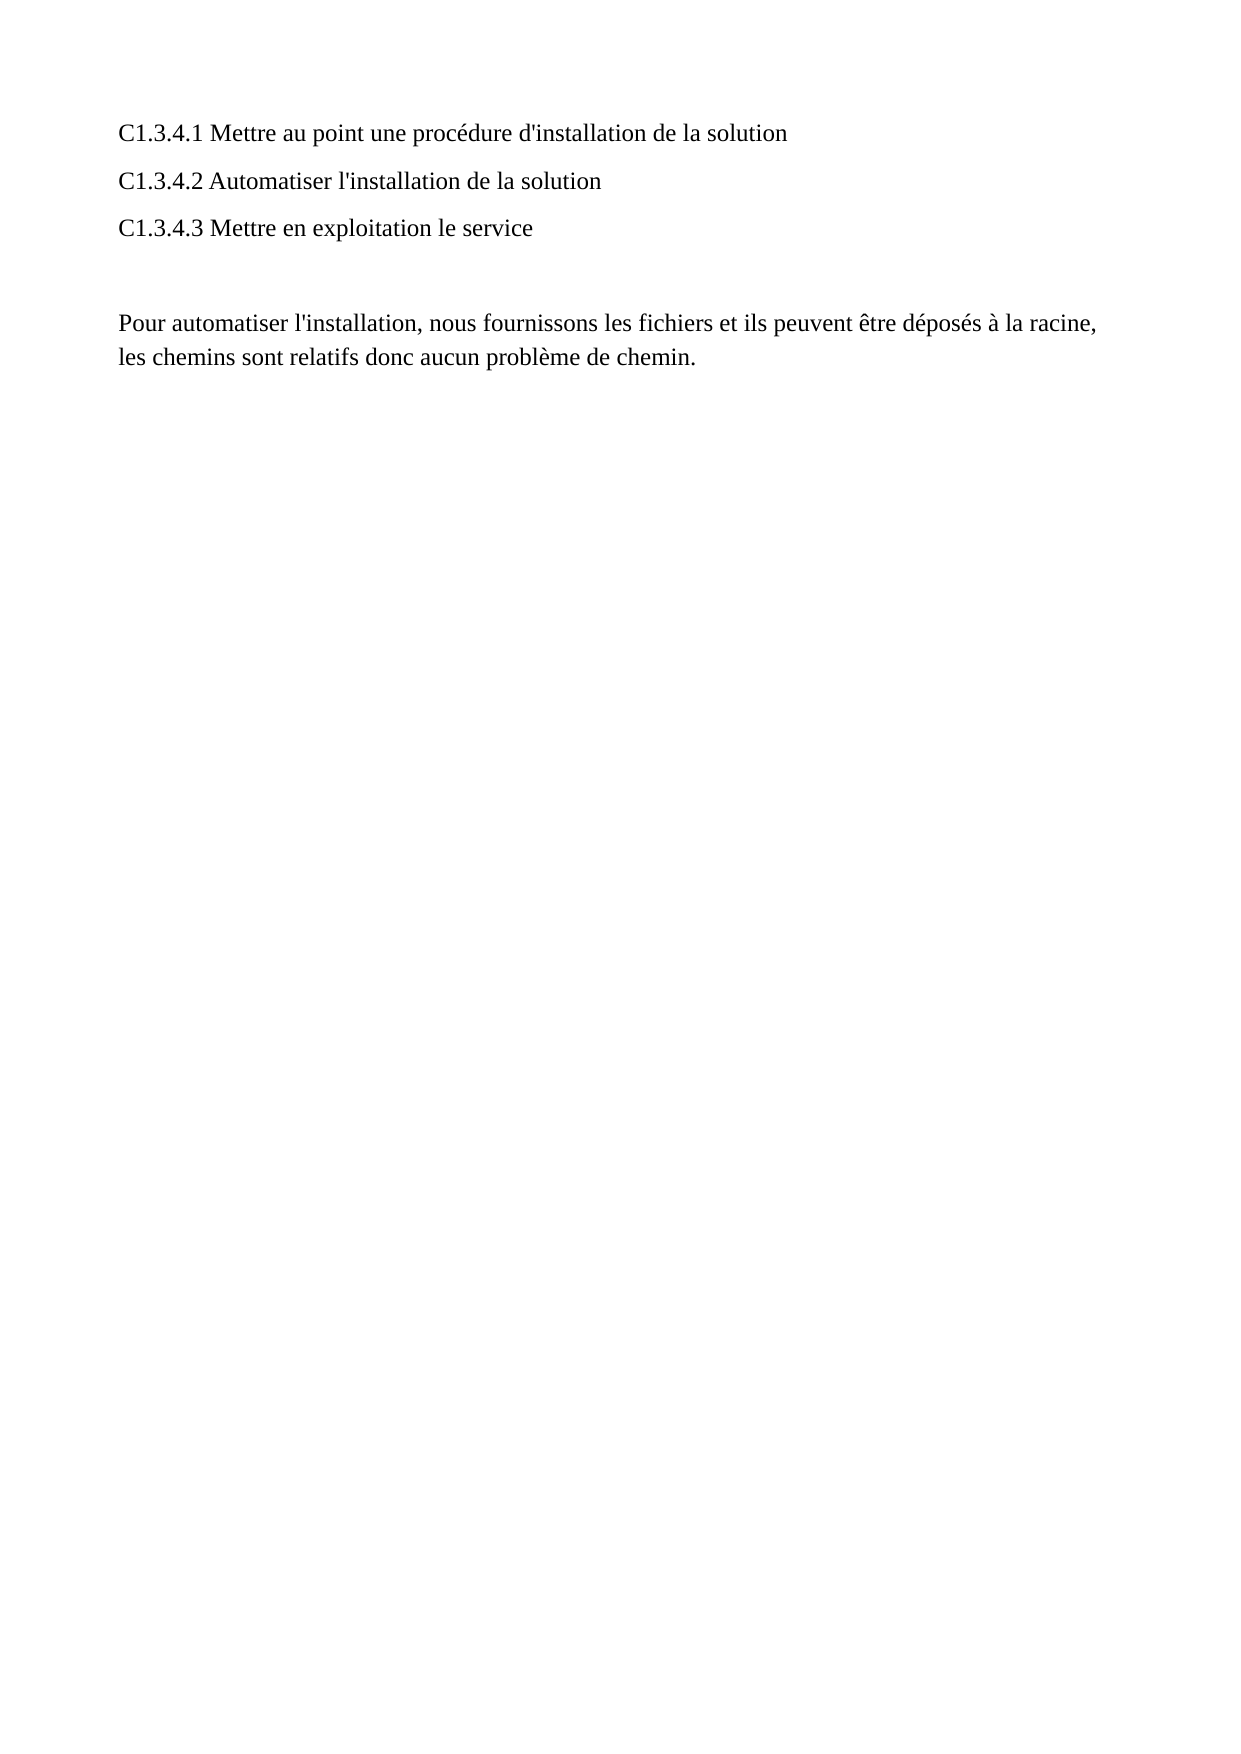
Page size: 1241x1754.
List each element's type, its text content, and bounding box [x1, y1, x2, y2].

text C1.3.4.2 Automatiser l'installation de la solution [118, 166, 1122, 194]
text C1.3.4.1 Mettre au point une procédure d'installation de la solution [118, 118, 1122, 147]
text Pour automatiser l'installation, nous fournissons les fichiers et ils peuvent être déposés à la racine, les chemins sont relatifs donc aucun problème de chemin. [118, 308, 1122, 370]
text C1.3.4.3 Mettre en exploitation le service [118, 213, 1122, 242]
